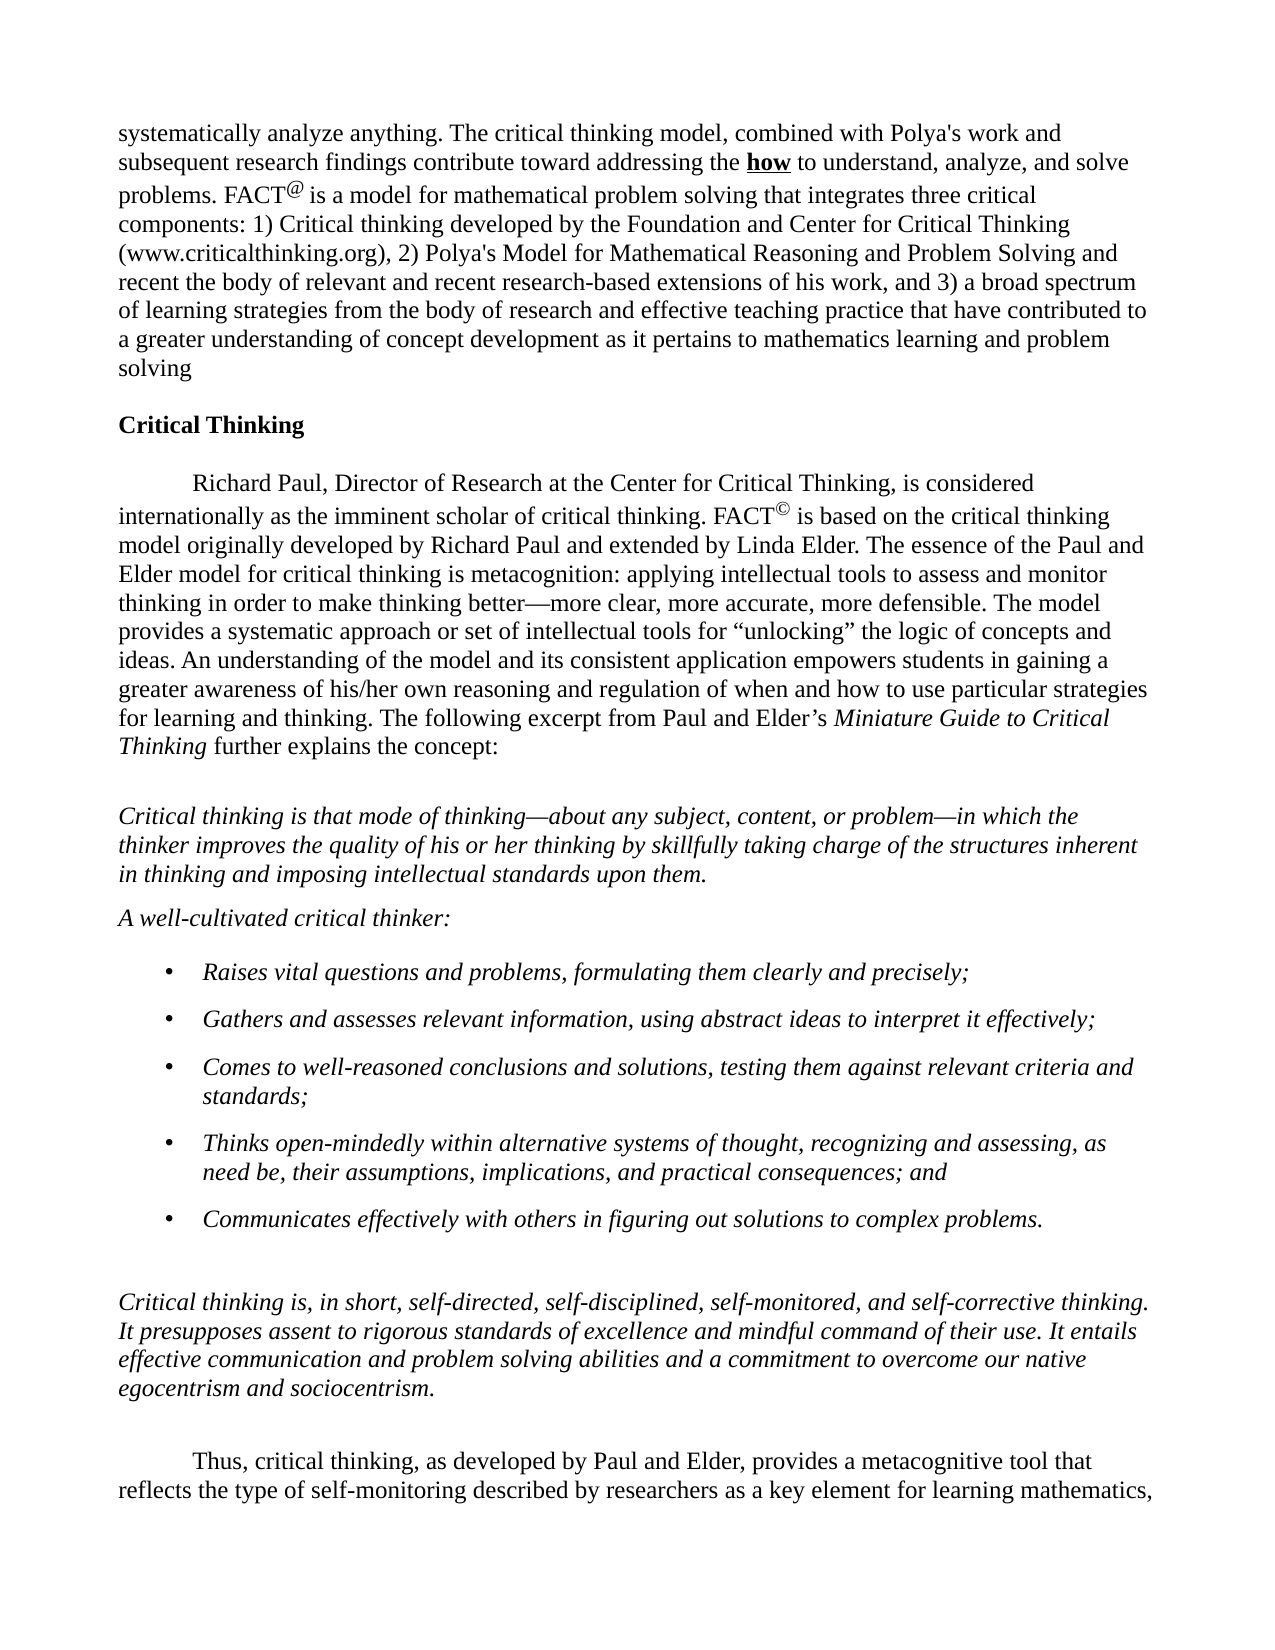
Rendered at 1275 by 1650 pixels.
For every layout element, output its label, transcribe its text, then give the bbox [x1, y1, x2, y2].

list Communicates effectively with others in figuring out solutions to complex problems. [165, 1204, 1157, 1233]
text Critical thinking is, in short, self-directed, self-disciplined, self-monitored, and self-corrective thinking. It presupposes assent to rigorous standards of excellence and mindful command of their use. It entails effective communication and problem solving abilities and a commitment to overcome our native egocentrism and sociocentrism. [118, 1287, 1157, 1402]
text Critical thinking is that mode of thinking—about any subject, content, or problem—in which the thinker improves the quality of his or her thinking by skillfully taking charge of the structures inherent in thinking and imposing intellectual standards upon them. [118, 801, 1157, 888]
list Raises vital questions and problems, formulating them clearly and precisely; [165, 957, 1157, 986]
text Critical Thinking [118, 410, 1157, 439]
text Richard Paul, Director of Research at the Center for Critical Thinking, is considered internationally as the imminent scholar of critical thinking. FACT© is based on the critical thinking model originally developed by Richard Paul and extended by Linda Elder. The essence of the Paul and Elder model for critical thinking is metacognition: applying intellectual tools to assess and monitor thinking in order to make thinking better—more clear, more accurate, more defensible. The model provides a systematic approach or set of intellectual tools for “unlocking” the logic of concepts and ideas. An understanding of the model and its consistent application empowers students in gaining a greater awareness of his/her own reasoning and regulation of when and how to use particular strategies for learning and thinking. The following excerpt from Paul and Elder’s Miniature Guide to Critical Thinking further explains the concept: [118, 468, 1157, 760]
text Thus, critical thinking, as developed by Paul and Elder, provides a metacognitive tool that reflects the type of self-monitoring described by researchers as a key element for learning mathematics, [118, 1446, 1157, 1504]
text systematically analyze anything. The critical thinking model, combined with Polya's work and subsequent research findings contribute toward addressing the how to understand, analyze, and solve problems. FACT@ is a model for mathematical problem solving that integrates three critical components: 1) Critical thinking developed by the Foundation and Center for Critical Thinking (www.criticalthinking.org), 2) Polya's Model for Mathematical Reasoning and Problem Solving and recent the body of relevant and recent research-based extensions of his work, and 3) a broad spectrum of learning strategies from the body of research and effective teaching practice that have contributed to a greater understanding of concept development as it pertains to mathematics learning and problem solving [118, 118, 1157, 382]
text A well-cultivated critical thinker: [118, 903, 1157, 932]
list Thinks open-mindedly within alternative systems of thought, recognizing and assessing, as need be, their assumptions, implications, and practical consequences; and [165, 1128, 1157, 1186]
list Comes to well-reasoned conclusions and solutions, testing them against relevant criteria and standards; [165, 1052, 1157, 1109]
list Gathers and assesses relevant information, using abstract ideas to interpret it effectively; [165, 1004, 1157, 1033]
